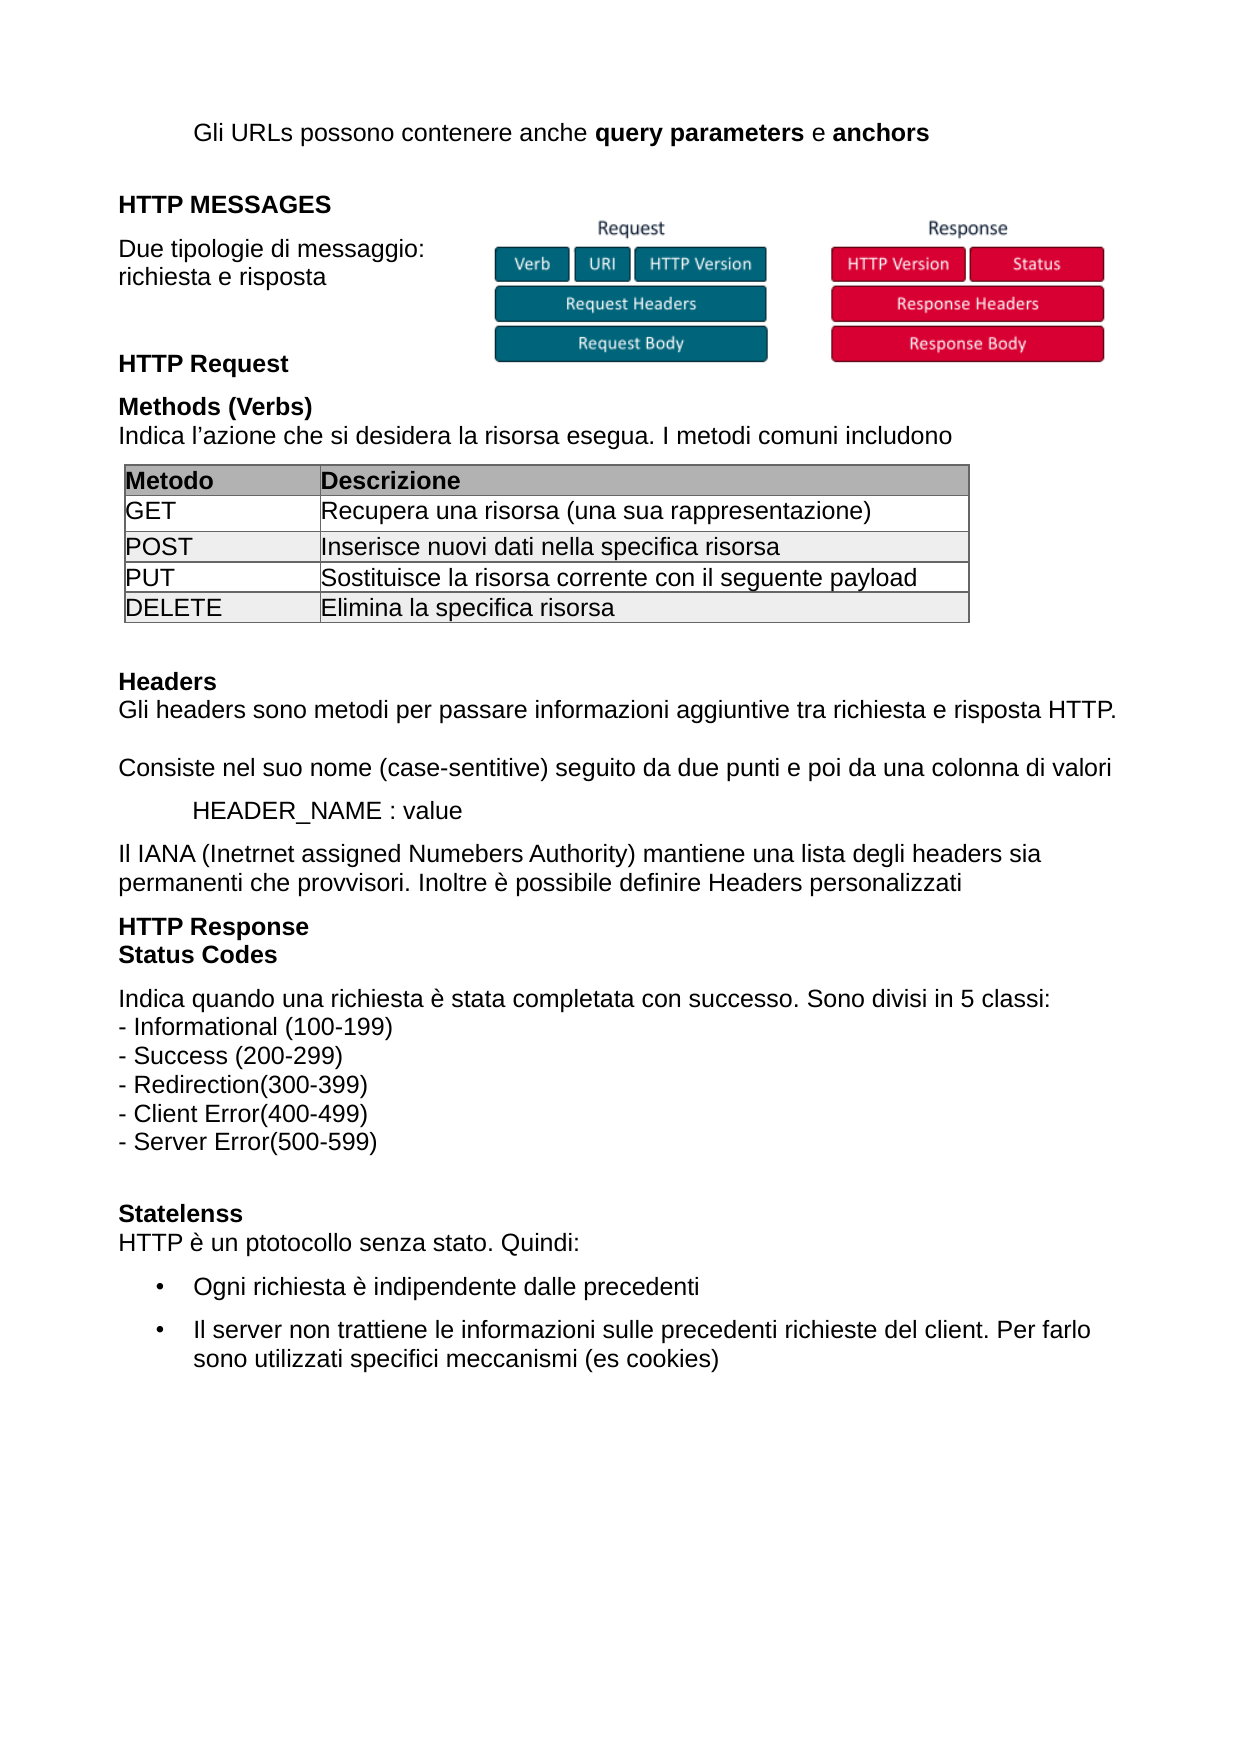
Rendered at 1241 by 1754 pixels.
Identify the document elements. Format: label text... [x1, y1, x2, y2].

table_cell PUT [126, 563, 320, 591]
subtitle HTTP Request [118, 349, 475, 378]
table_header Descrizione [321, 466, 968, 495]
subtitle Methods (Verbs) Indica l’azione che si desidera la risorsa esegua. I metodi comuni includono [118, 392, 1122, 450]
table_cell Recupera una risorsa (una sua rappresentazione) [321, 496, 968, 531]
subtitle HEADER_NAME : value [118, 796, 1122, 825]
table_cell Inserisce nuovi dati nella specifica risorsa [321, 532, 968, 561]
picture [475, 194, 1128, 386]
subtitle Il IANA (Inetrnet assigned Numebers Authority) mantiene una lista degli headers sia permanenti che provvisori. Inoltre è possibile definire Headers personalizzati [118, 839, 1122, 897]
subtitle Indica quando una richiesta è stata completata con successo. Sono divisi in 5 classi: - Informational (100-199) - Success (200-299) - Redirection(300-399) - Client Error(400-499) - Server Error(500-599) [118, 983, 1122, 1185]
subtitle Il server non trattiene le informazioni sulle precedenti richieste del client. Per farlo sono utilizzati specifici meccanismi (es cookies) [156, 1315, 1122, 1372]
table_cell Elimina la specifica risorsa [321, 593, 968, 622]
table_cell DELETE [126, 593, 320, 622]
subtitle Headers Gli headers sono metodi per passare informazioni aggiuntive tra richiesta e risposta HTTP. Consiste nel suo nome (case-sentitive) seguito da due punti e poi da una colonna di valori [118, 666, 1122, 781]
table_cell Sostituisce la risorsa corrente con il seguente payload [321, 563, 968, 591]
subtitle Due tipologie di messaggio: richiesta e risposta [118, 233, 475, 291]
table_header Metodo [126, 466, 320, 495]
subtitle HTTP MESSAGES [118, 190, 1122, 219]
subtitle Gli URLs possono contenere anche query parameters e anchors [156, 118, 1122, 176]
subtitle Statelenss HTTP è un ptotocollo senza stato. Quindi: [118, 1199, 1122, 1257]
subtitle HTTP Response Status Codes [118, 911, 1122, 969]
table_cell GET [126, 496, 320, 531]
subtitle Ogni richiesta è indipendente dalle precedenti [156, 1271, 1122, 1300]
table_cell POST [126, 532, 320, 561]
